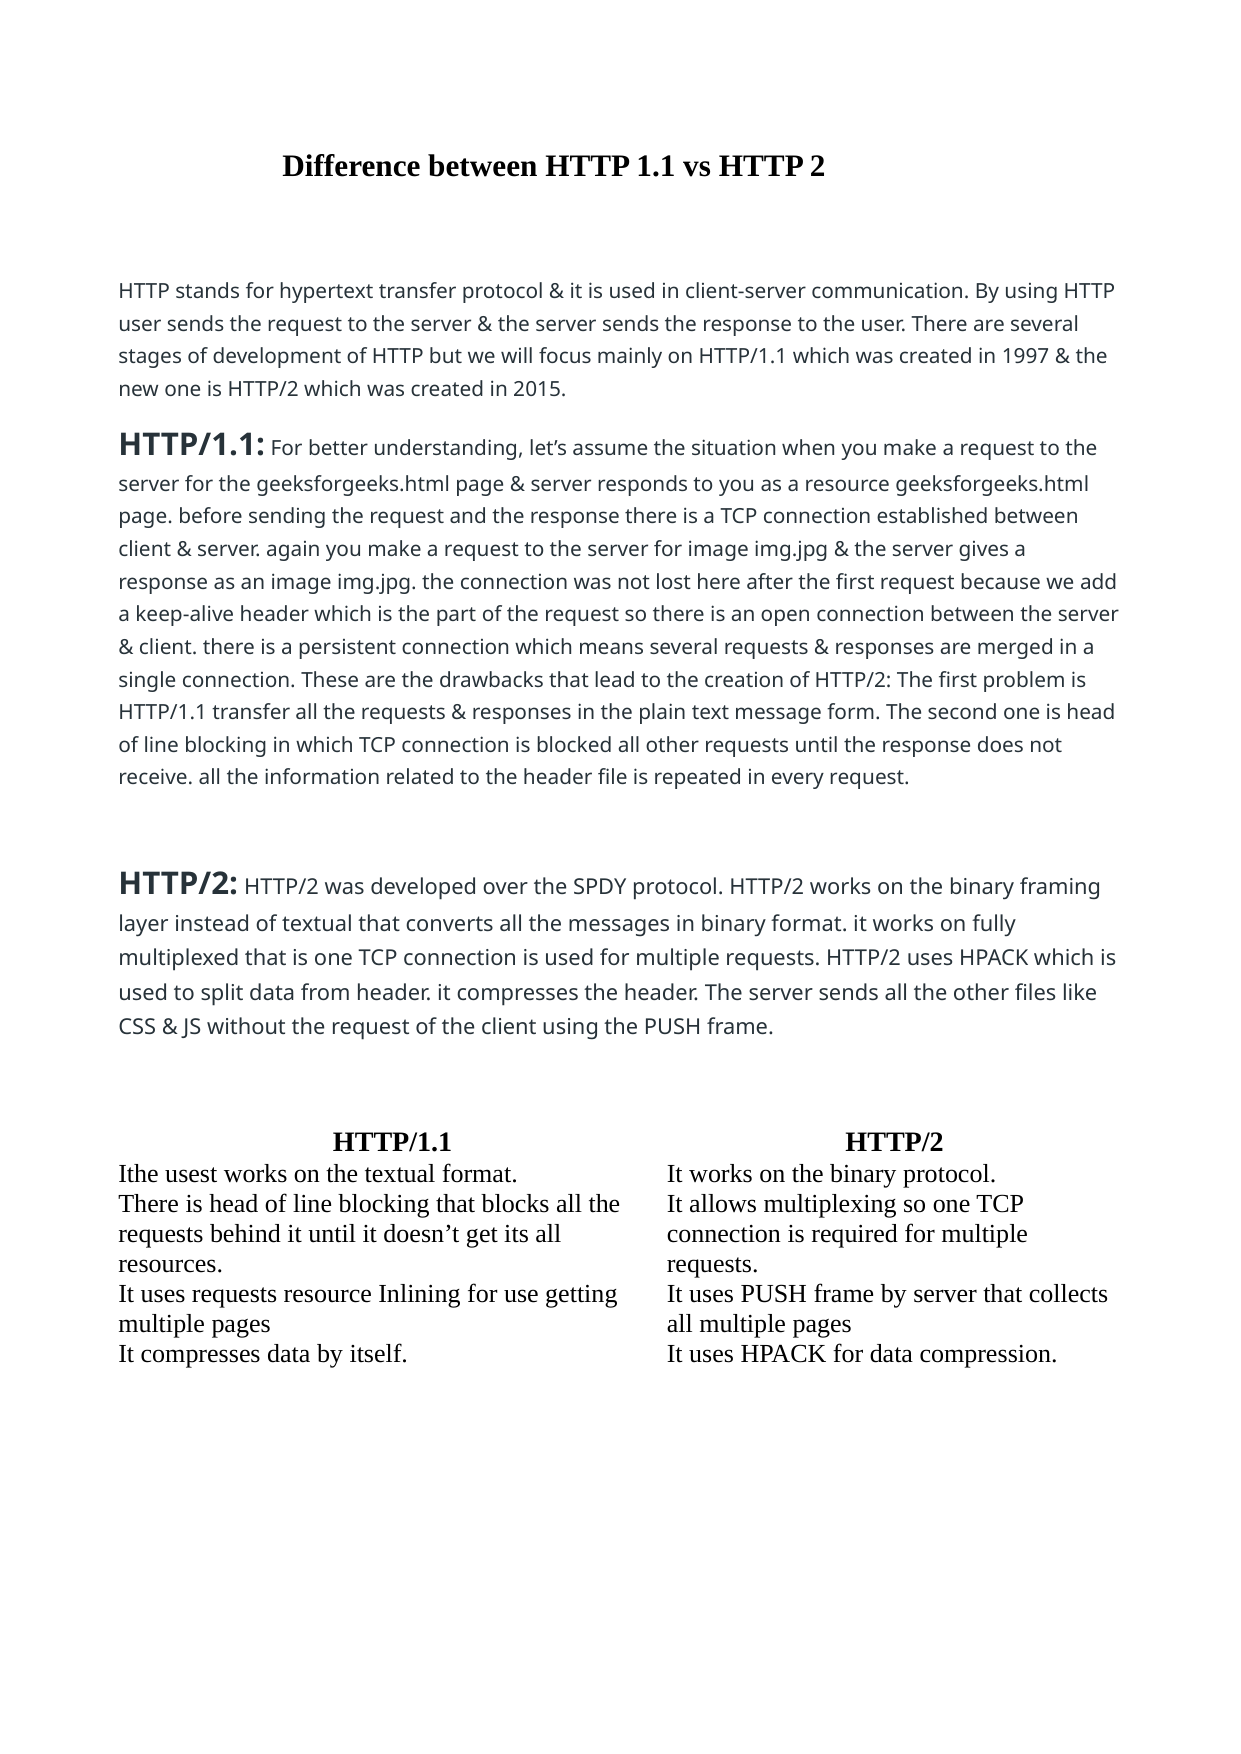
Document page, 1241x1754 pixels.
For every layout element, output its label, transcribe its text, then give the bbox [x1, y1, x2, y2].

table_cell It uses PUSH frame by server that collects all multiple pages [667, 1278, 1122, 1338]
text HTTP stands for hypertext transfer protocol & it is used in client-server communication. By using HTTP user sends the request to the server & the server sends the response to the user. There are several stages of development of HTTP but we will focus mainly on HTTP/1.1 which was created in 1997 & the new one is HTTP/2 which was created in 2015. [118, 276, 1122, 402]
table_header HTTP/2 [667, 1125, 1122, 1158]
table_cell It compresses data by itself. [118, 1338, 667, 1368]
table_cell It uses HPACK for data compression. [667, 1338, 1122, 1368]
table_cell It uses requests resource Inlining for use getting multiple pages [118, 1278, 667, 1338]
text HTTP/1.1: For better understanding, let’s assume the situation when you make a request to the server for the geeksforgeeks.html page & server responds to you as a resource geeksforgeeks.html page. before sending the request and the response there is a TCP connection established between client & server. again you make a request to the server for image img.jpg & the server gives a response as an image img.jpg. the connection was not lost here after the first request because we add a keep-alive header which is the part of the request so there is an open connection between the server & client. there is a persistent connection which means several requests & responses are merged in a single connection. These are the drawbacks that lead to the creation of HTTP/2: The first problem is HTTP/1.1 transfer all the requests & responses in the plain text message form. The second one is head of line blocking in which TCP connection is blocked all other requests until the response does not receive. all the information related to the header file is repeated in every request. [118, 422, 1122, 791]
text HTTP/2: HTTP/2 was developed over the SPDY protocol. HTTP/2 works on the binary framing layer instead of textual that converts all the messages in binary format. it works on fully multiplexed that is one TCP connection is used for multiple requests. HTTP/2 uses HPACK which is used to split data from header. it compresses the header. The server sends all the other files like CSS & JS without the request of the client using the PUSH frame. [118, 861, 1122, 1040]
table_cell Ithe usest works on the textual format. [118, 1158, 667, 1188]
text Difference between HTTP 1.1 vs HTTP 2 [118, 147, 1122, 183]
table_header HTTP/1.1 [118, 1125, 667, 1158]
table_cell It works on the binary protocol. [667, 1158, 1122, 1188]
table_cell It allows multiplexing so one TCP connection is required for multiple requests. [667, 1188, 1122, 1278]
table_cell There is head of line blocking that blocks all the requests behind it until it doesn’t get its all resources. [118, 1188, 667, 1278]
